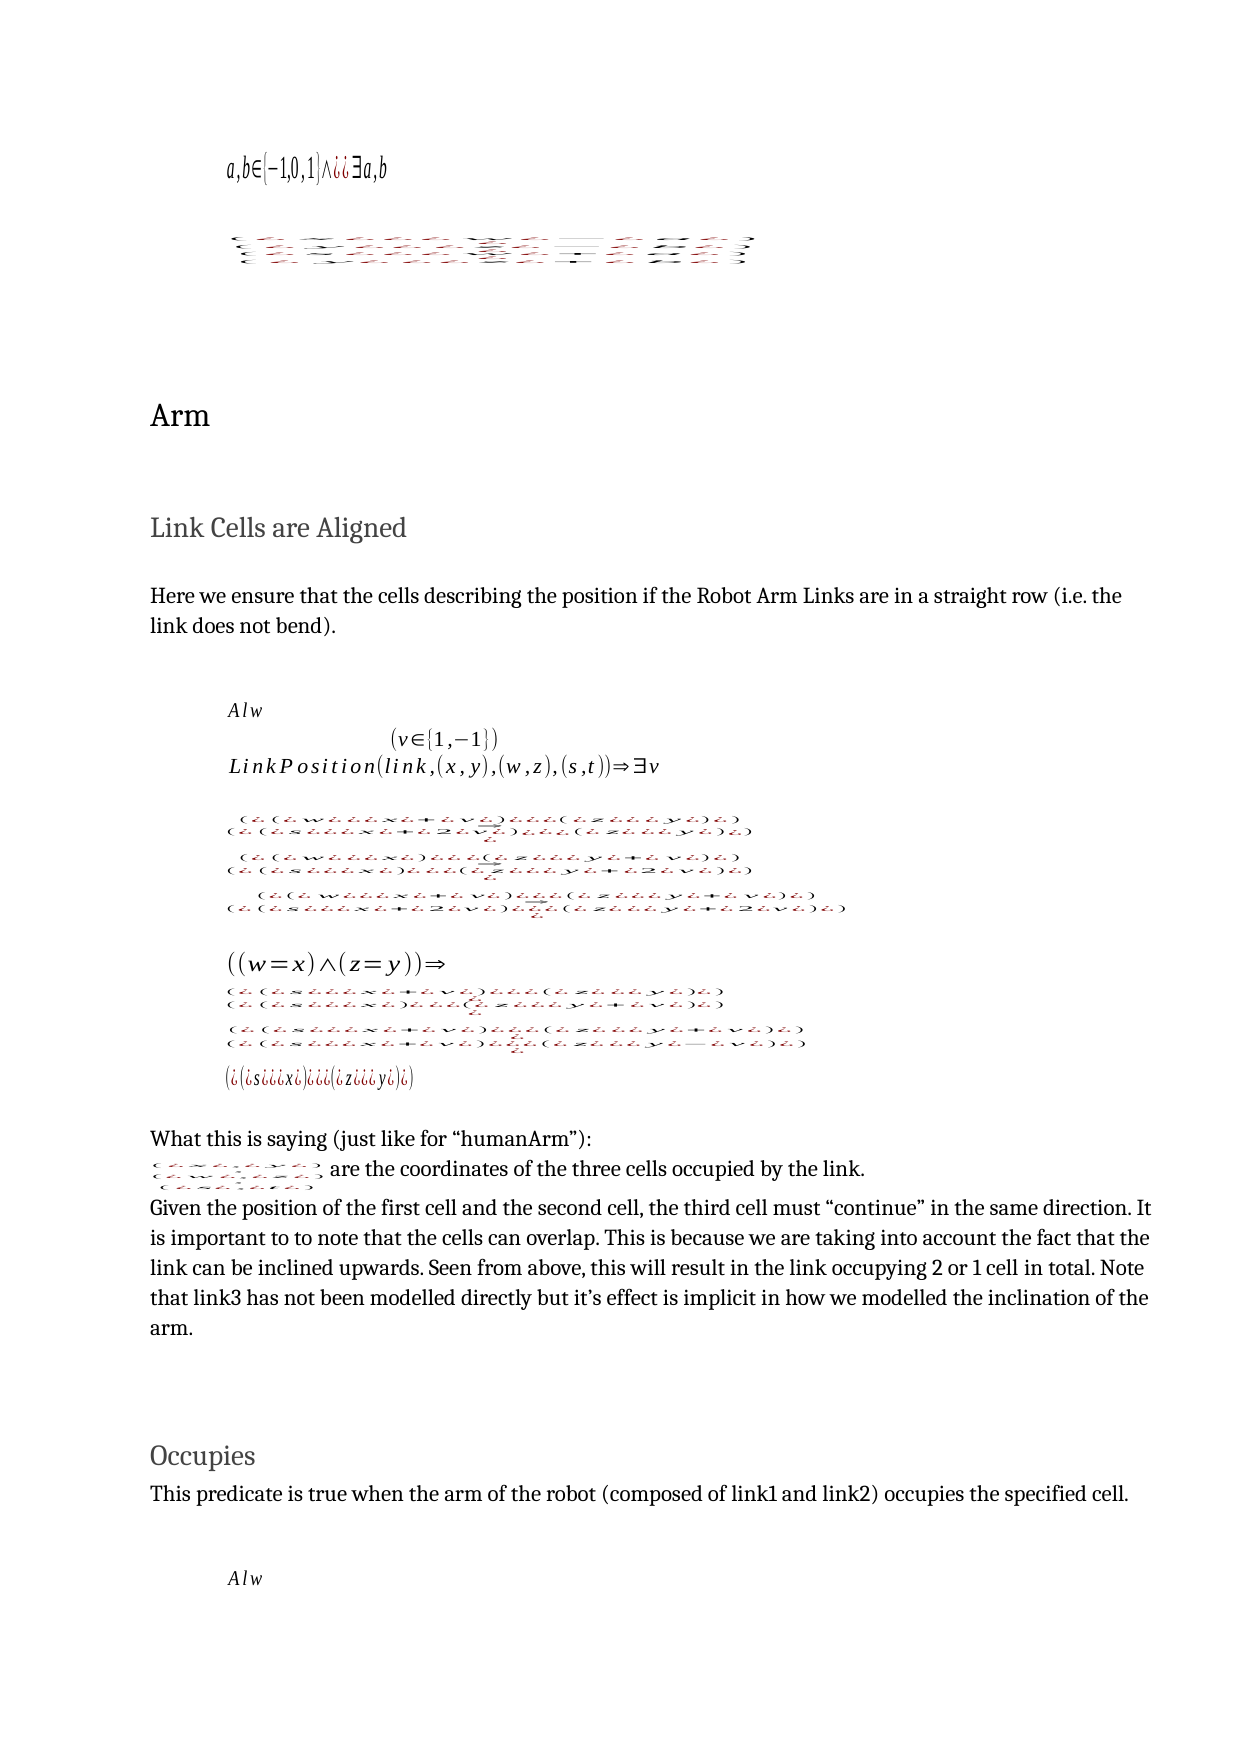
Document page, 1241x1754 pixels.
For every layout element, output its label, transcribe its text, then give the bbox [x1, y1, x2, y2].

subtitle Arm [150, 396, 1153, 435]
text Here we ensure that the cells describing the position if the Robot Arm Links are in a straight row (i.e. the link does not bend). What this is saying (just like for “humanArm”): are the coordinates of the three cells occupied by the link. Given the position of the first cell and the second cell, the third cell must “continue” in the same direction. It is important to to note that the cells can overlap. This is because we are taking into account the fact that the link can be inclined upwards. Seen from above, this will result in the link occupying 2 or 1 cell in total. Note that link3 has not been modelled directly but it’s effect is implicit in how we modelled the inclination of the arm. [150, 553, 1153, 1372]
text This predicate is true when the arm of the robot (composed of link1 and link2) occupies the specified cell. [150, 1481, 1153, 1507]
subtitle Occupies [150, 1439, 1153, 1473]
subtitle Link Cells are Aligned [150, 511, 1153, 544]
